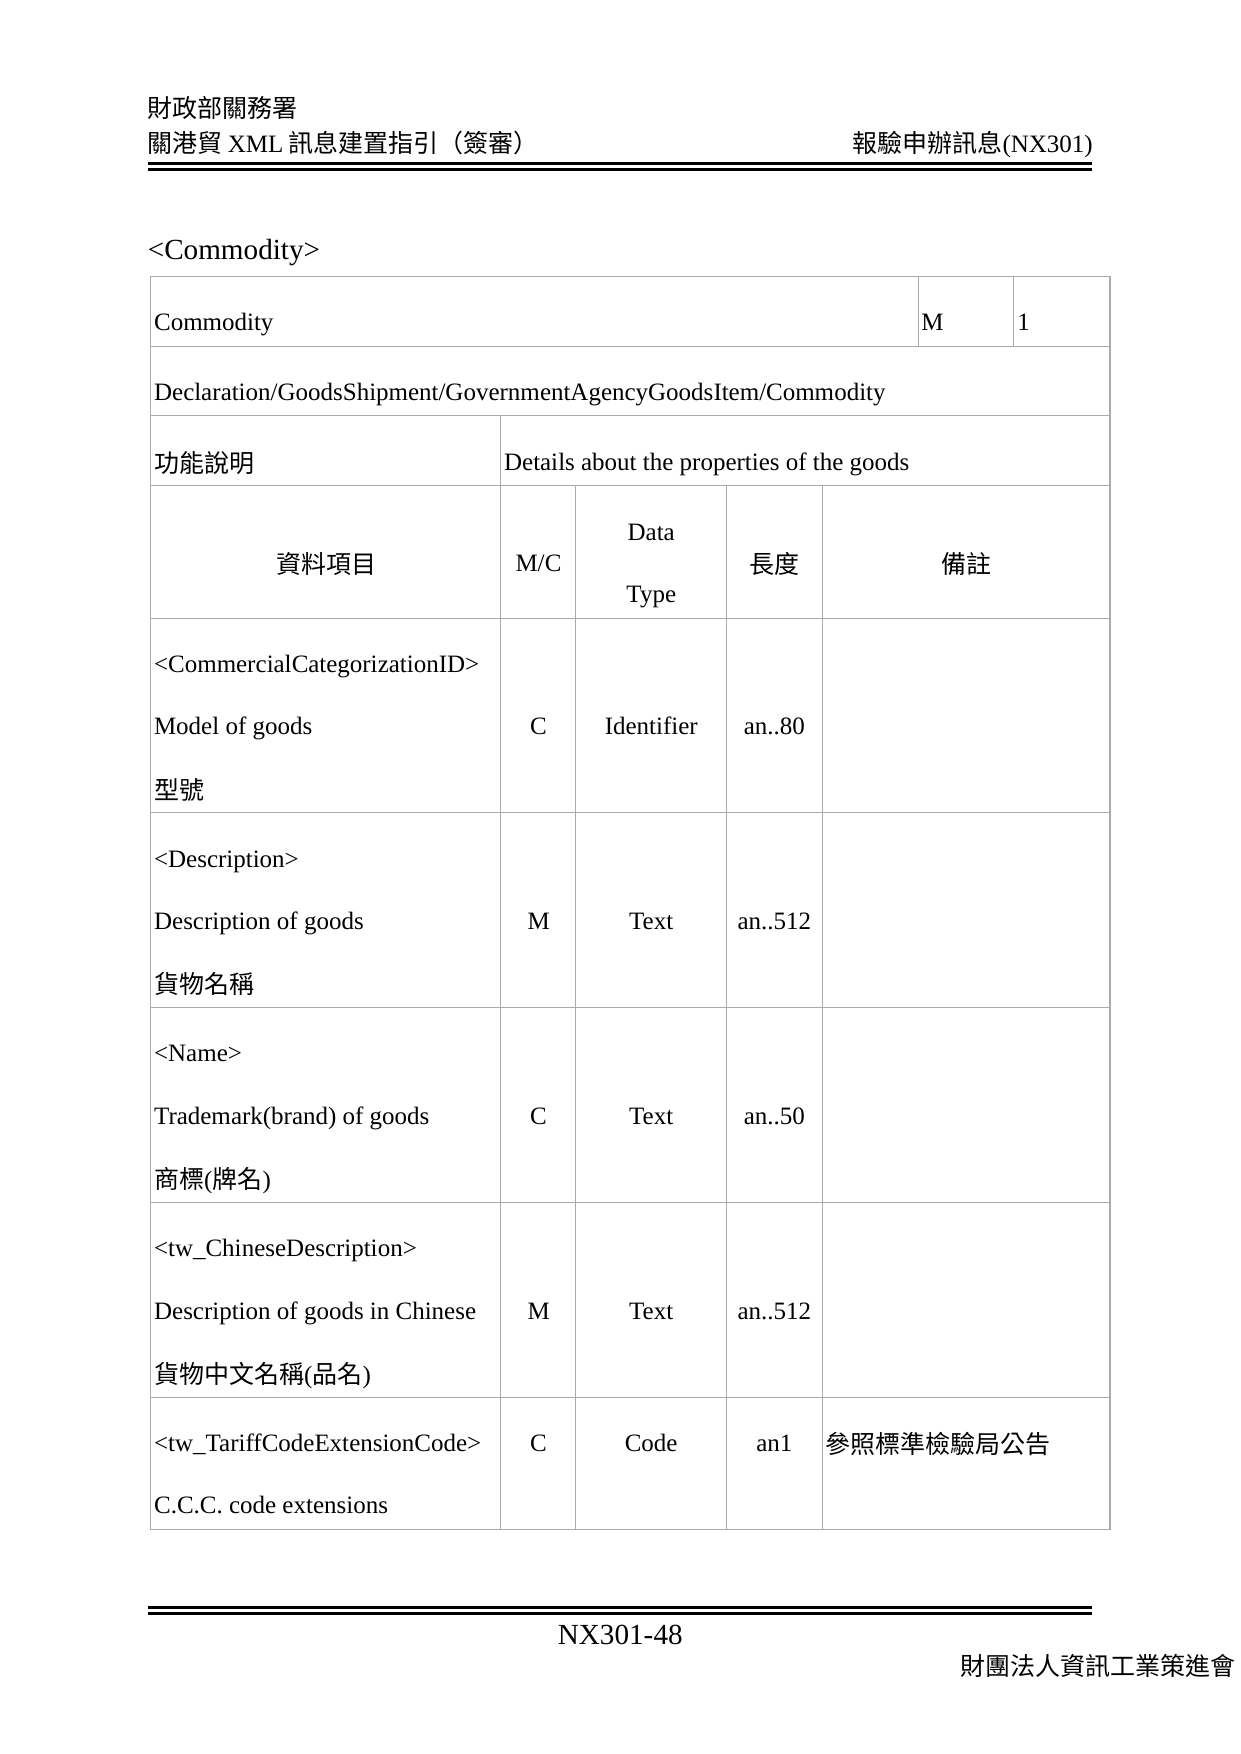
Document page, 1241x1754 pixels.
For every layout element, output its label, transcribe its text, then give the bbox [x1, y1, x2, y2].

table_cell M/C [501, 486, 575, 617]
table_cell <tw_TariffCodeExtensionCode> C.C.C. code extensions [151, 1398, 500, 1529]
table_cell Declaration/GoodsShipment/GovernmentAgencyGoodsItem/Commodity [151, 347, 1109, 415]
table_cell [823, 1008, 1109, 1202]
table_header M [919, 277, 1013, 346]
table_cell an..50 [727, 1008, 822, 1202]
table_cell 長度 [727, 486, 822, 617]
table_cell 功能說明 [151, 416, 500, 485]
table_cell an..512 [727, 1203, 822, 1397]
table_cell Text [576, 813, 726, 1007]
table_cell 參照標準檢驗局公告 [823, 1398, 1109, 1529]
table_cell an1 [727, 1398, 822, 1529]
table_cell Code [576, 1398, 726, 1529]
table_cell Text [576, 1008, 726, 1202]
table_cell [823, 813, 1109, 1007]
table_cell Text [576, 1203, 726, 1397]
table_cell an..512 [727, 813, 822, 1007]
table_cell [823, 1203, 1109, 1397]
subtitle <Commodity> [148, 207, 1092, 269]
table_cell 資料項目 [151, 486, 500, 617]
table_cell 備註 [823, 486, 1109, 617]
table_cell <CommercialCategorizationID> Model of goods 型號 [151, 619, 500, 812]
table_cell C [501, 1398, 575, 1529]
table_cell an..80 [727, 619, 822, 812]
table_cell M [501, 813, 575, 1007]
table_cell C [501, 1008, 575, 1202]
table_cell C [501, 619, 575, 812]
table_cell [823, 619, 1109, 812]
table_header Commodity [151, 277, 918, 346]
table_cell M [501, 1203, 575, 1397]
table_cell <Name> Trademark(brand) of goods 商標(牌名) [151, 1008, 500, 1202]
table_cell <Description> Description of goods 貨物名稱 [151, 813, 500, 1007]
table_header 1 [1014, 277, 1109, 346]
table_cell Data Type [576, 486, 726, 617]
table_cell <tw_ChineseDescription> Description of goods in Chinese 貨物中文名稱(品名) [151, 1203, 500, 1397]
table_cell Identifier [576, 619, 726, 812]
table_cell Details about the properties of the goods [501, 416, 1109, 485]
